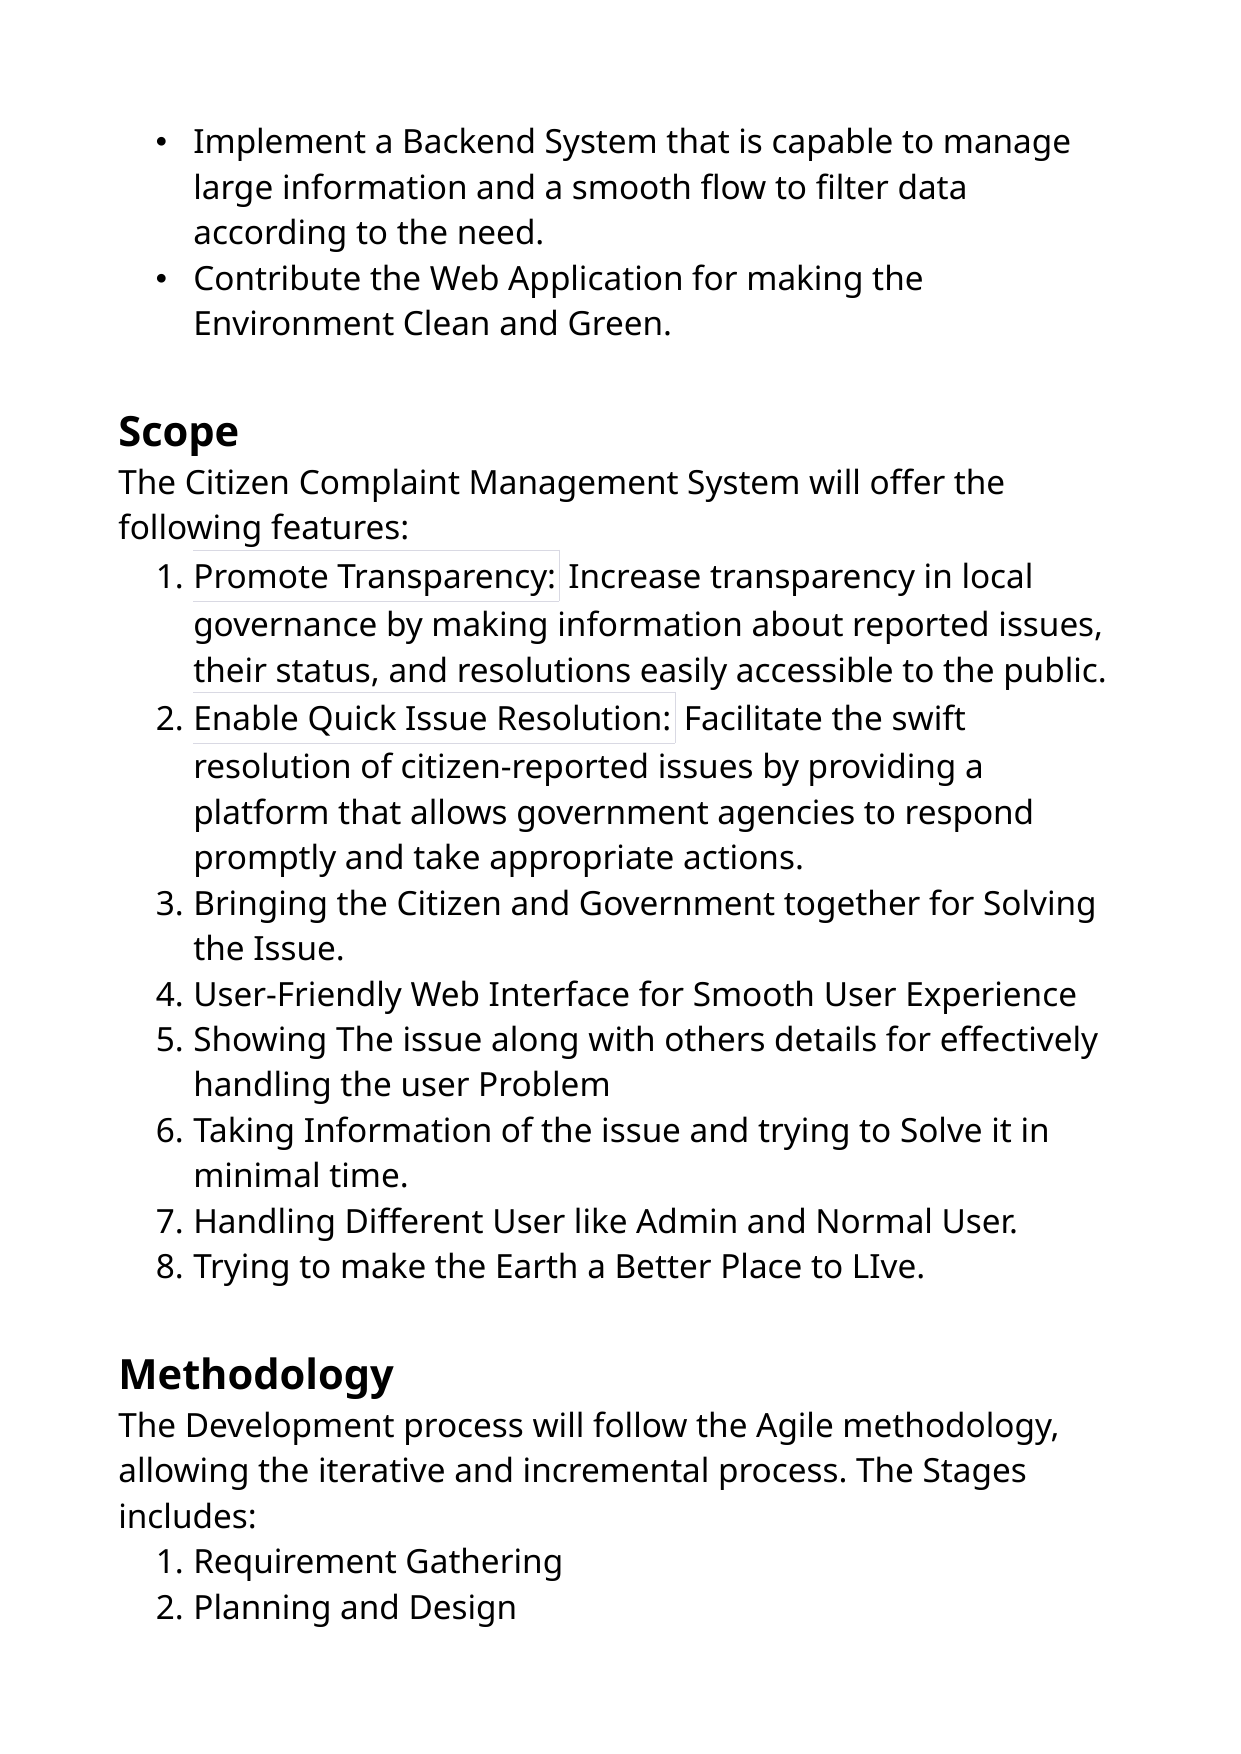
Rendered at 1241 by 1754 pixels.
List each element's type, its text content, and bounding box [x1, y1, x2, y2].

list Promote Transparency: Increase transparency in local governance by making information about reported issues, their status, and resolutions easily accessible to the public. [156, 549, 1122, 692]
text The Citizen Complaint Management System will offer the following features: [118, 459, 1122, 549]
list Handling Different User like Admin and Normal User. [156, 1197, 1122, 1243]
list User-Friendly Web Interface for Smooth User Experience [156, 970, 1122, 1016]
text Scope [118, 402, 1122, 459]
list Contribute the Web Application for making the Environment Clean and Green. [156, 254, 1122, 345]
list Showing The issue along with others details for effectively handling the user Problem [156, 1016, 1122, 1107]
list Enable Quick Issue Resolution: Facilitate the swift resolution of citizen-reported issues by providing a platform that allows government agencies to respond promptly and take appropriate actions. [156, 692, 1122, 879]
text Methodology [118, 1345, 1122, 1402]
list Implement a Backend System that is capable to manage large information and a smooth flow to filter data according to the need. [156, 118, 1122, 254]
list Requirement Gathering [156, 1538, 1122, 1583]
list Bringing the Citizen and Government together for Solving the Issue. [156, 879, 1122, 970]
text The Development process will follow the Agile methodology, allowing the iterative and incremental process. The Stages includes: [118, 1402, 1122, 1538]
list Planning and Design [156, 1583, 1122, 1629]
list Taking Information of the issue and trying to Solve it in minimal time. [156, 1107, 1122, 1197]
list Trying to make the Earth a Better Place to LIve. [156, 1243, 1122, 1288]
